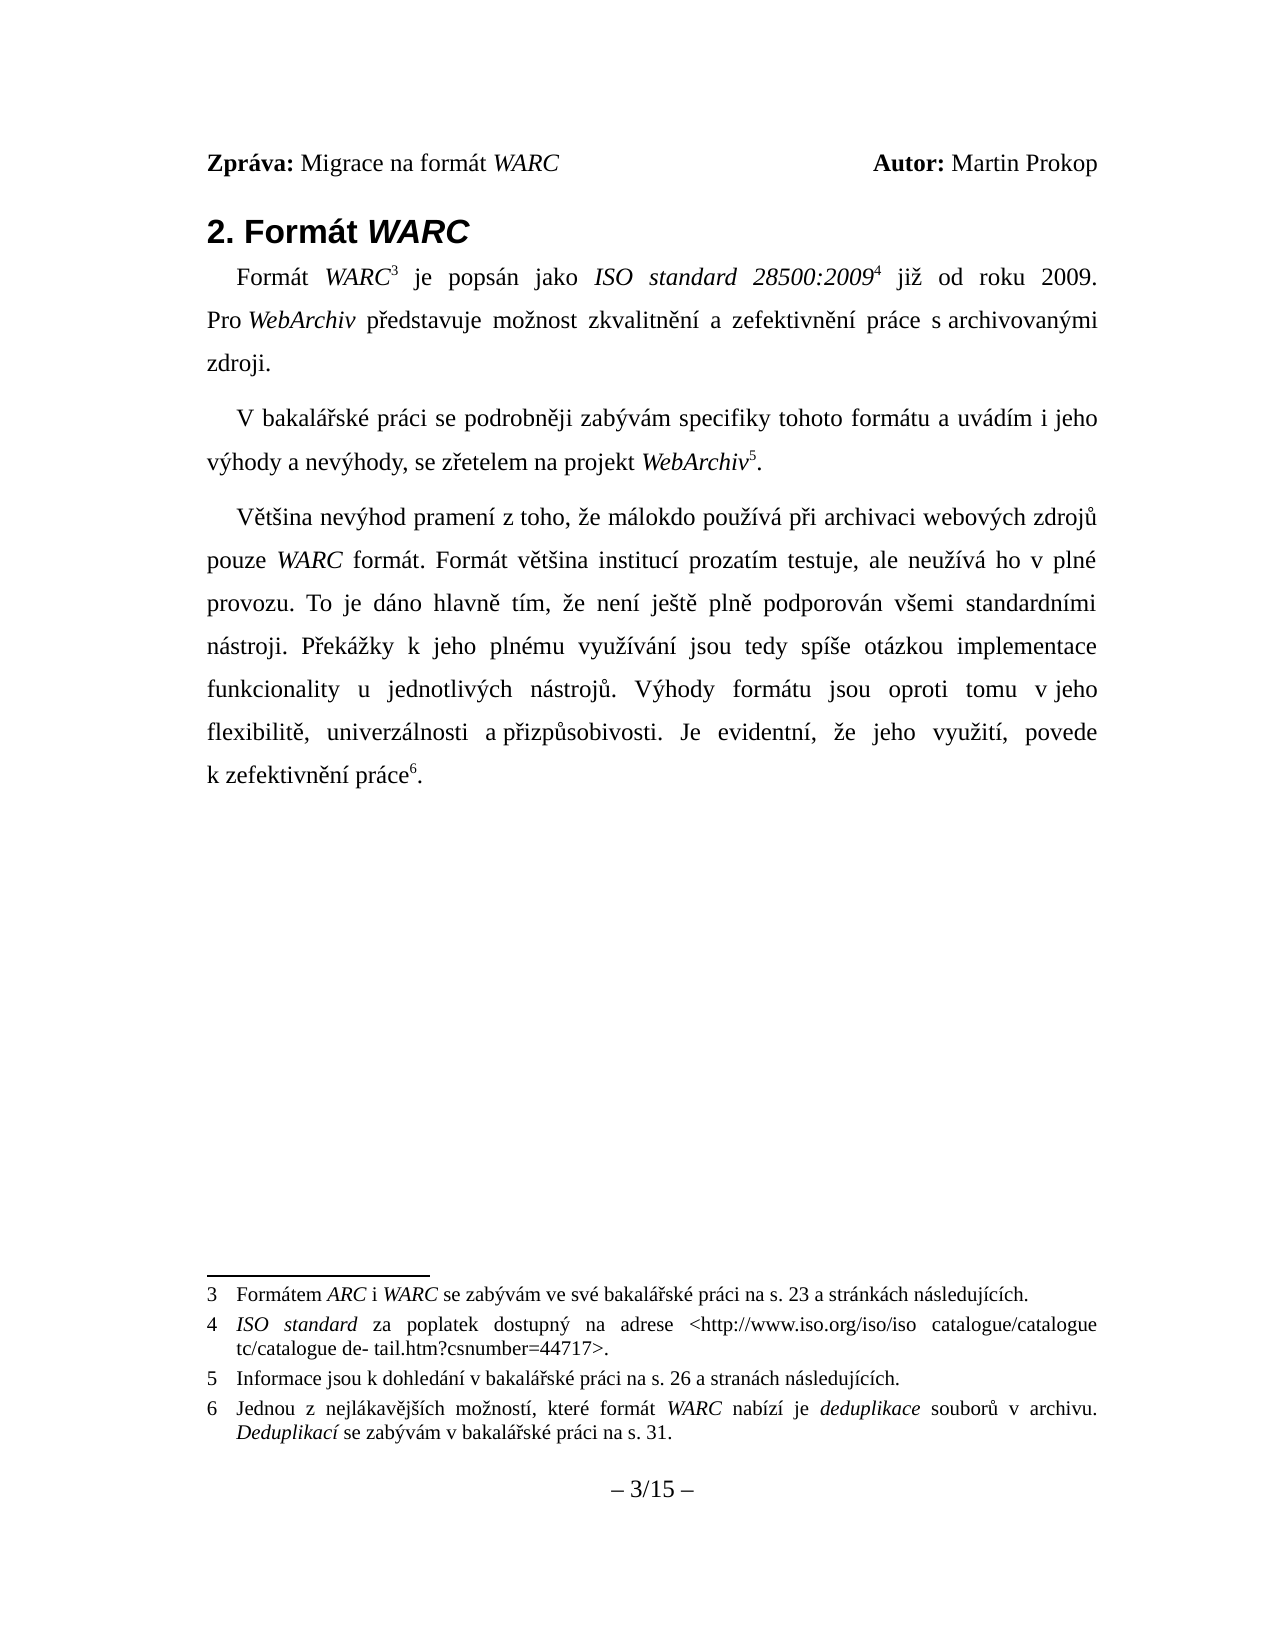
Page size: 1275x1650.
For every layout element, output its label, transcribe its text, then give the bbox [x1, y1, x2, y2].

text Jednou z nejlákavějších možností, které formát WARC nabízí je deduplikace souborů v archivu. Deduplikací se zabývám v bakalářské práci na s. 31. [207, 1396, 1098, 1444]
text Informace jsou k dohledání v bakalářské práci na s. 26 a stranách následujících. [207, 1366, 1098, 1390]
subtitle Většina nevýhod pramení z toho, že málokdo používá při archivaci webových zdrojů pouze WARC formát. Formát většina institucí prozatím testuje, ale neužívá ho v plné provozu. To je dáno hlavně tím, že není ještě plně podporován všemi standardními nástroji. Překážky k jeho plnému využívání jsou tedy spíše otázkou implementace funkcionality u jednotlivých nástrojů. Výhody formátu jsou oproti tomu v jeho flexibilitě, univerzálnosti a přizpůsobivosti. Je evidentní, že jeho využití, povede k zefektivnění práce. [207, 502, 1098, 789]
subtitle V bakalářské práci se podrobněji zabývám specifiky tohoto formátu a uvádím i jeho výhody a nevýhody, se zřetelem na projekt WebArchiv. [207, 403, 1098, 475]
text Formátem ARC i WARC se zabývám ve své bakalářské práci na s. 23 a stránkách následujících. [207, 1282, 1098, 1306]
subtitle 2. Formát WARC [207, 212, 1098, 250]
text ISO standard za poplatek dostupný na adrese <http://www.iso.org/iso/iso catalogue/catalogue tc/catalogue de- tail.htm?csnumber=44717>. [207, 1312, 1098, 1360]
subtitle Formát WARC je popsán jako ISO standard 28500:2009 již od roku 2009. Pro WebArchiv představuje možnost zkvalitnění a zefektivnění práce s archivovanými zdroji. [207, 262, 1098, 377]
